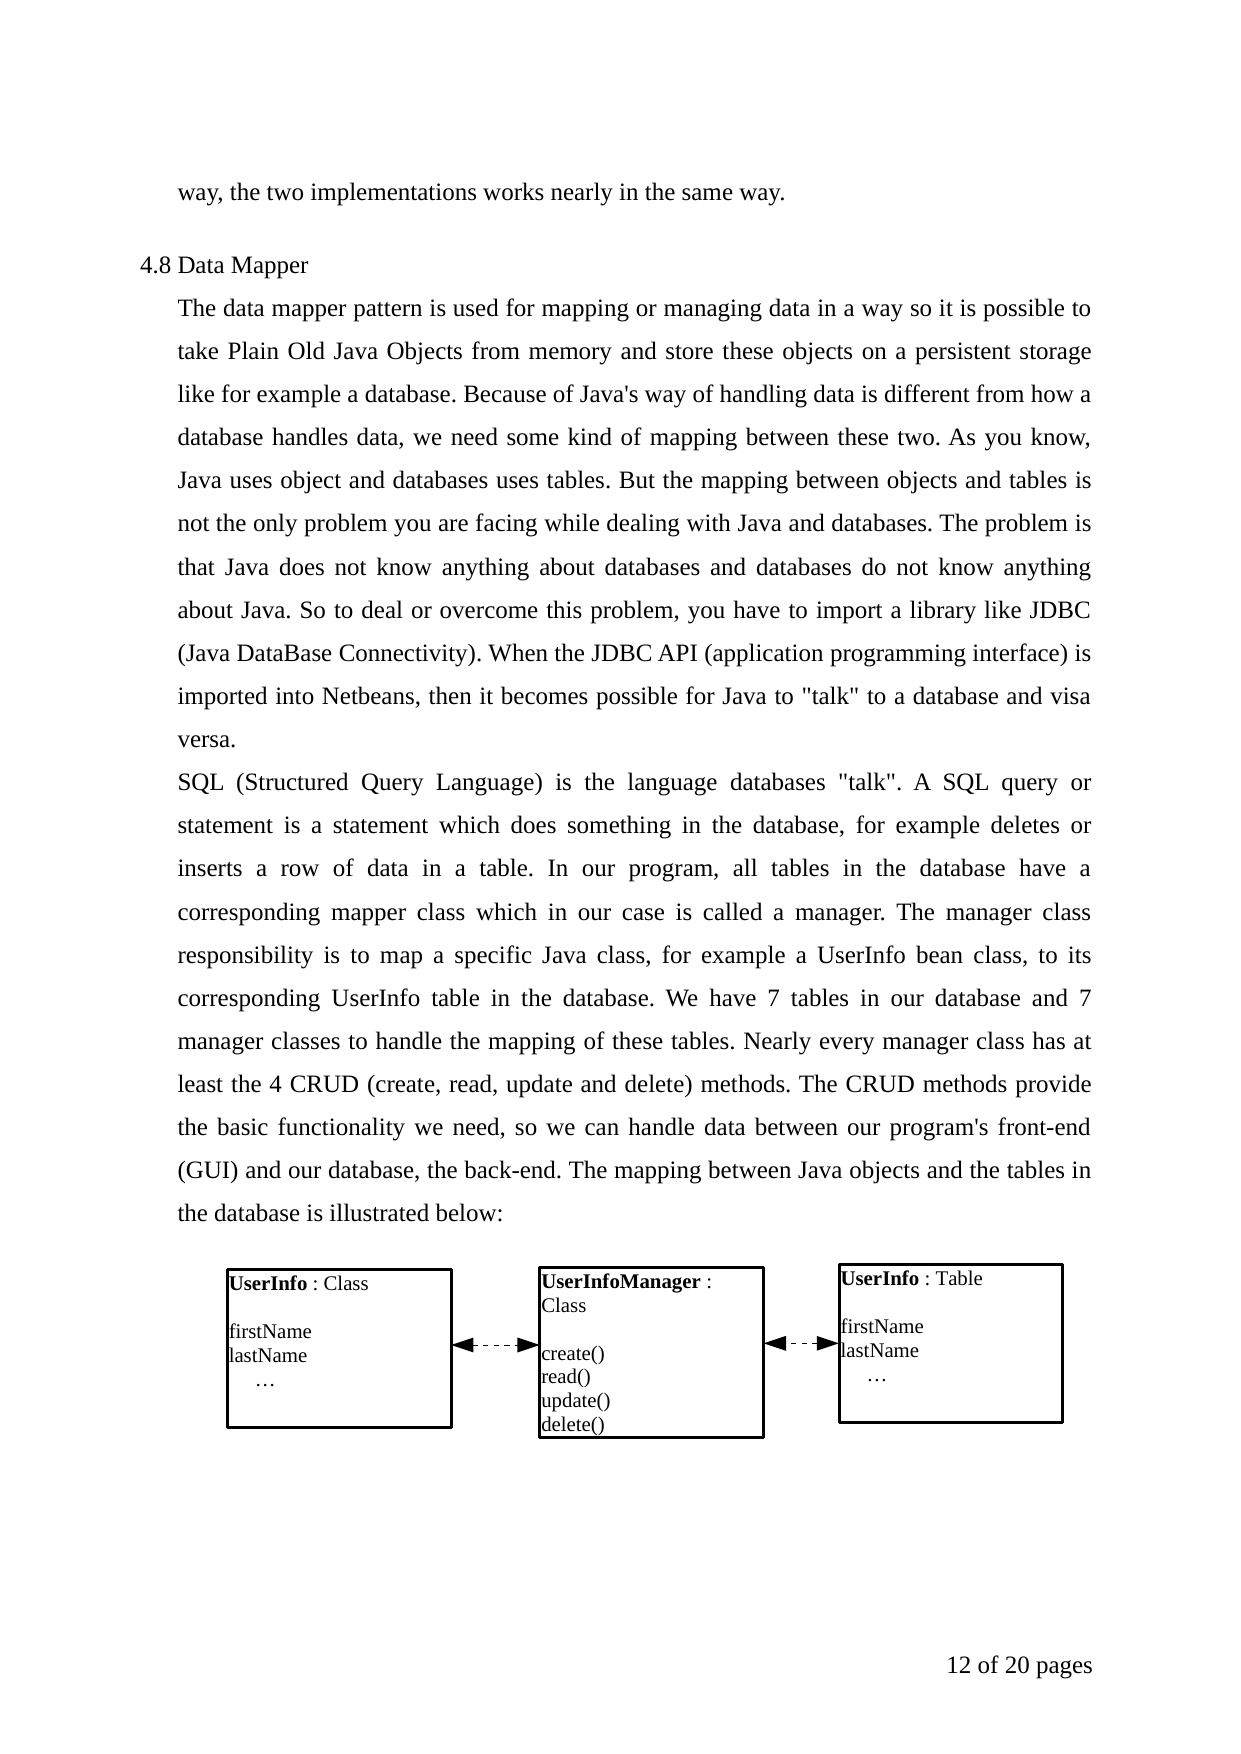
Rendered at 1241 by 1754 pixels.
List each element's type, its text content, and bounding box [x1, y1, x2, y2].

text The data mapper pattern is used for mapping or managing data in a way so it is possible to take Plain Old Java Objects from memory and store these objects on a persistent storage like for example a database. Because of Java's way of handling data is different from how a database handles data, we need some kind of mapping between these two. As you know, Java uses object and databases uses tables. But the mapping between objects and tables is not the only problem you are facing while dealing with Java and databases. The problem is that Java does not know anything about databases and databases do not know anything about Java. So to deal or overcome this problem, you have to import a library like JDBC (Java DataBase Connectivity). When the JDBC API (application programming interface) is imported into Netbeans, then it becomes possible for Java to "talk" to a database and visa versa. [177, 293, 1093, 753]
subtitle Data Mapper [177, 250, 1093, 278]
text way, the two implementations works nearly in the same way. [177, 177, 1093, 206]
text SQL (Structured Query Language) is the language databases "talk". A SQL query or statement is a statement which does something in the database, for example deletes or inserts a row of data in a table. In our program, all tables in the database have a corresponding mapper class which in our case is called a manager. The manager class responsibility is to map a specific Java class, for example a UserInfo bean class, to its corresponding UserInfo table in the database. We have 7 tables in our database and 7 manager classes to handle the mapping of these tables. Nearly every manager class has at least the 4 CRUD (create, read, update and delete) methods. The CRUD methods provide the basic functionality we need, so we can handle data between our program's front-end (GUI) and our database, the back-end. The mapping between Java objects and the tables in the database is illustrated below: [177, 767, 1093, 1227]
